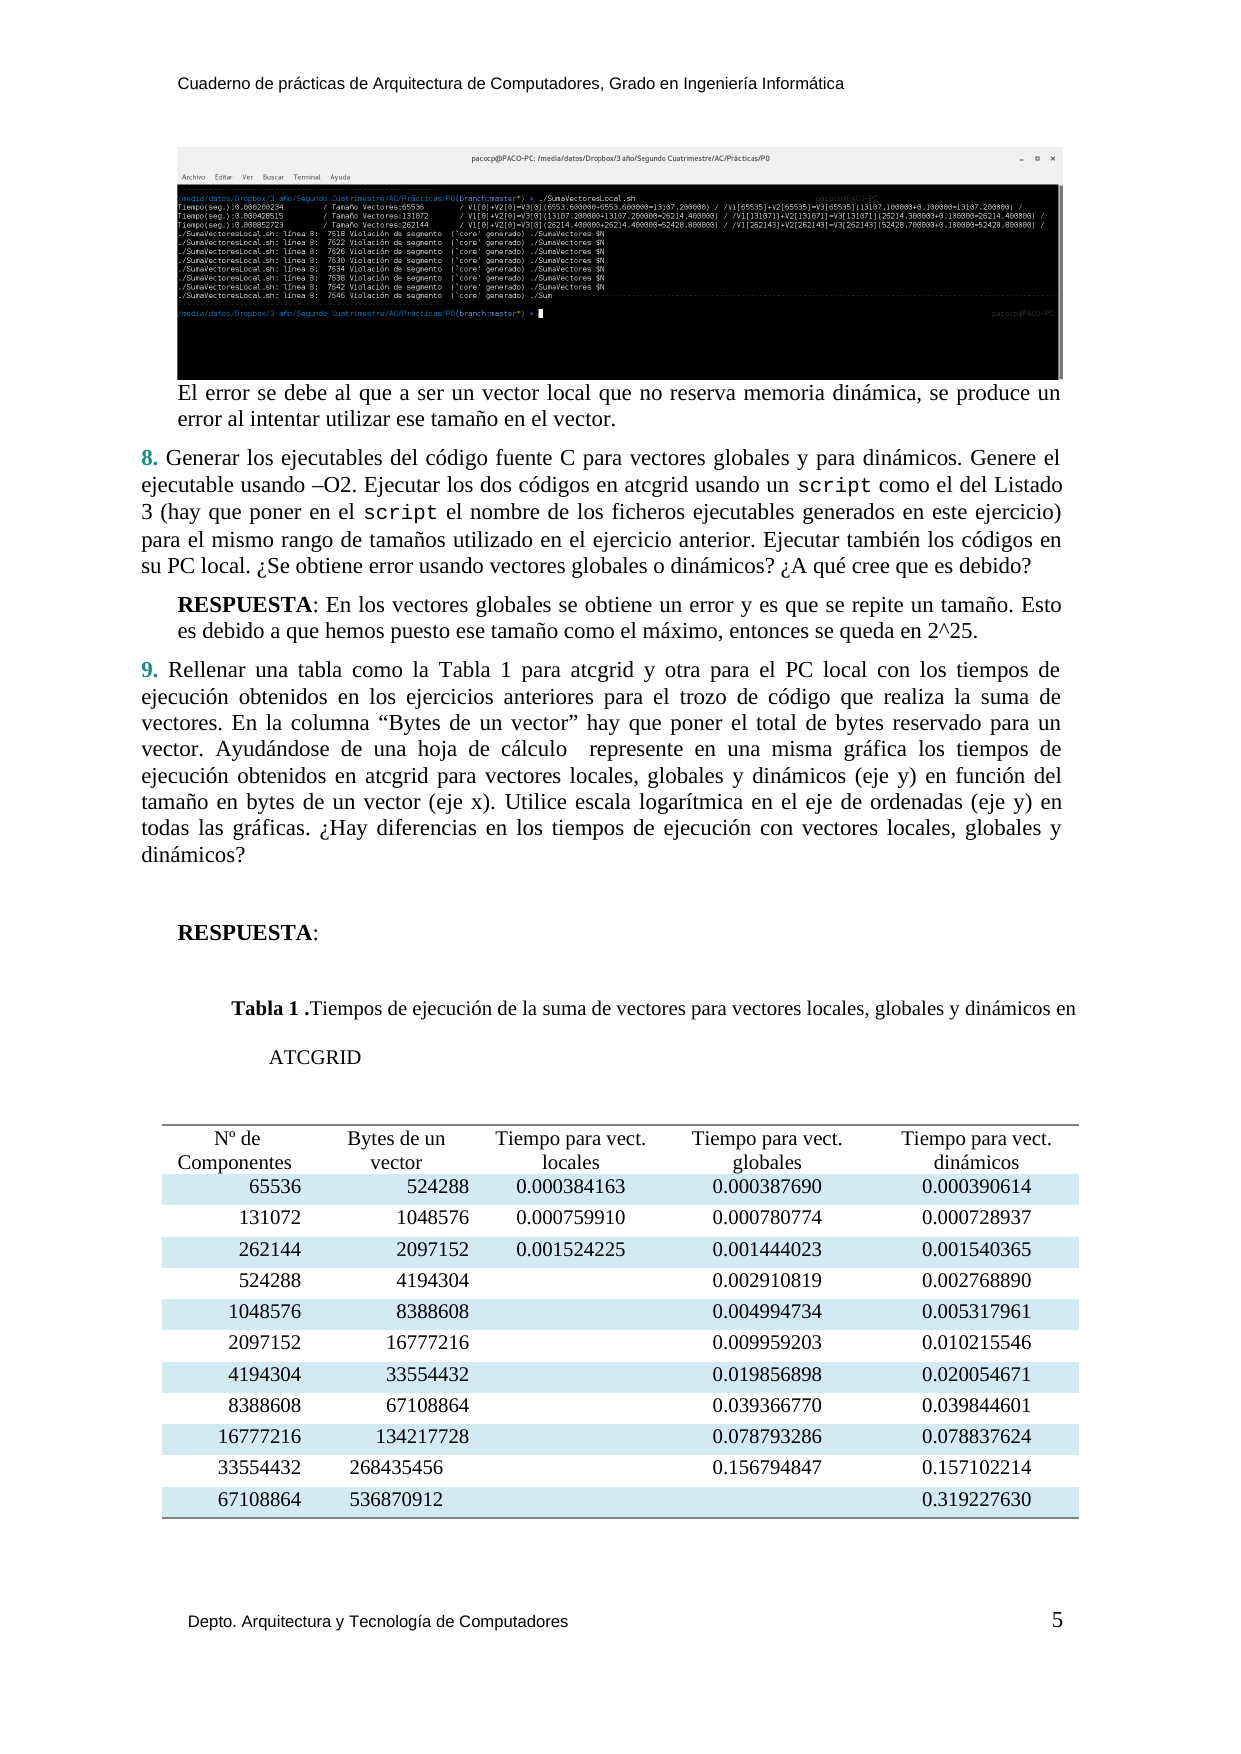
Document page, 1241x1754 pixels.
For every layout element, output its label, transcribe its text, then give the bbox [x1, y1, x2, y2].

list RESPUESTA: [177, 918, 1063, 945]
table_cell 0.157102214 [873, 1455, 1079, 1487]
table_cell 0.000384163 [480, 1174, 661, 1205]
table_cell 0.004994734 [661, 1299, 873, 1330]
table_cell 0.039366770 [661, 1393, 873, 1424]
table_cell 0.001540365 [873, 1237, 1079, 1268]
table_cell [480, 1487, 661, 1517]
table_cell 65536 [162, 1174, 312, 1205]
table_cell 131072 [162, 1205, 312, 1237]
table_cell [480, 1424, 661, 1455]
table_cell [480, 1362, 661, 1393]
table_cell 2097152 [312, 1237, 480, 1268]
table_cell 1048576 [312, 1205, 480, 1237]
table_header Tiempo para vect. locales [480, 1126, 661, 1174]
table_cell 1048576 [162, 1299, 312, 1330]
table_cell 0.000759910 [480, 1205, 661, 1237]
table_cell [661, 1487, 873, 1517]
table_cell [480, 1455, 661, 1487]
list 9. Rellenar una tabla como la Tabla 1 para atcgrid y otra para el PC local con los tiempos de ejecución obtenidos en los ejercicios anteriores para el trozo de código que realiza la suma de vectores. En la columna “Bytes de un vector” hay que poner el total de bytes reservado para un vector. Ayudándose de una hoja de cálculo represente en una misma gráfica los tiempos de ejecución obtenidos en atcgrid para vectores locales, globales y dinámicos (eje y) en función del tamaño en bytes de un vector (eje x). Utilice escala logarítmica en el eje de ordenadas (eje y) en todas las gráficas. ¿Hay diferencias en los tiempos de ejecución con vectores locales, globales y dinámicos? [103, 656, 1063, 867]
table_header Bytes de un vector [312, 1126, 480, 1174]
table_cell 4194304 [312, 1268, 480, 1299]
table_header Tiempo para vect. dinámicos [873, 1126, 1079, 1174]
table_cell 536870912 [312, 1487, 480, 1517]
table_cell 67108864 [312, 1393, 480, 1424]
picture [177, 147, 1063, 380]
table_cell 8388608 [162, 1393, 312, 1424]
table_cell [480, 1330, 661, 1362]
table_cell 268435456 [312, 1455, 480, 1487]
table_cell 0.010215546 [873, 1330, 1079, 1362]
table_cell 2097152 [162, 1330, 312, 1362]
table_cell 0.319227630 [873, 1487, 1079, 1517]
table_cell 0.000780774 [661, 1205, 873, 1237]
table_cell 0.009959203 [661, 1330, 873, 1362]
list El error se debe al que a ser un vector local que no reserva memoria dinámica, se produce un error al intentar utilizar ese tamaño en el vector. [177, 380, 1063, 432]
table_cell 0.005317961 [873, 1299, 1079, 1330]
table_cell 524288 [162, 1268, 312, 1299]
table_cell 33554432 [312, 1362, 480, 1393]
table_cell 8388608 [312, 1299, 480, 1330]
table_cell [480, 1268, 661, 1299]
table_cell 524288 [312, 1174, 480, 1205]
table_cell 0.039844601 [873, 1393, 1079, 1424]
table_cell 0.078793286 [661, 1424, 873, 1455]
table_cell 4194304 [162, 1362, 312, 1393]
table_header Nº de Componentes [162, 1126, 312, 1174]
table_cell 0.001524225 [480, 1237, 661, 1268]
list RESPUESTA: En los vectores globales se obtiene un error y es que se repite un tamaño. Esto es debido a que hemos puesto ese tamaño como el máximo, entonces se queda en 2^25. [177, 591, 1063, 644]
list 8. Generar los ejecutables del código fuente C para vectores globales y para dinámicos. Genere el ejecutable usando –O2. Ejecutar los dos códigos en atcgrid usando un script como el del Listado 3 (hay que poner en el script el nombre de los ficheros ejecutables generados en este ejercicio) para el mismo rango de tamaños utilizado en el ejercicio anterior. Ejecutar también los códigos en su PC local. ¿Se obtiene error usando vectores globales o dinámicos? ¿A qué cree que es debido? [103, 444, 1063, 579]
table_cell 0.002768890 [873, 1268, 1079, 1299]
table_cell 134217728 [312, 1424, 480, 1455]
table_cell [480, 1299, 661, 1330]
table_cell 33554432 [162, 1455, 312, 1487]
table_header Tiempo para vect. globales [661, 1126, 873, 1174]
table_cell 0.020054671 [873, 1362, 1079, 1393]
table_cell 16777216 [312, 1330, 480, 1362]
table_cell 67108864 [162, 1487, 312, 1517]
table_cell 0.156794847 [661, 1455, 873, 1487]
table_cell [480, 1393, 661, 1424]
table_cell 0.002910819 [661, 1268, 873, 1299]
table_cell [145, 1069, 1091, 1108]
table_cell 0.000728937 [873, 1205, 1079, 1237]
table_cell 16777216 [162, 1424, 312, 1455]
table_cell 0.019856898 [661, 1362, 873, 1393]
table_cell 262144 [162, 1237, 312, 1268]
table_header Tiempos de ejecución de la suma de vectores para vectores locales, globales y dinámicos en ATCGRID [145, 971, 1091, 1069]
table_cell 0.078837624 [873, 1424, 1079, 1455]
table_cell 0.000387690 [661, 1174, 873, 1205]
table_cell 0.000390614 [873, 1174, 1079, 1205]
table_cell 0.001444023 [661, 1237, 873, 1268]
